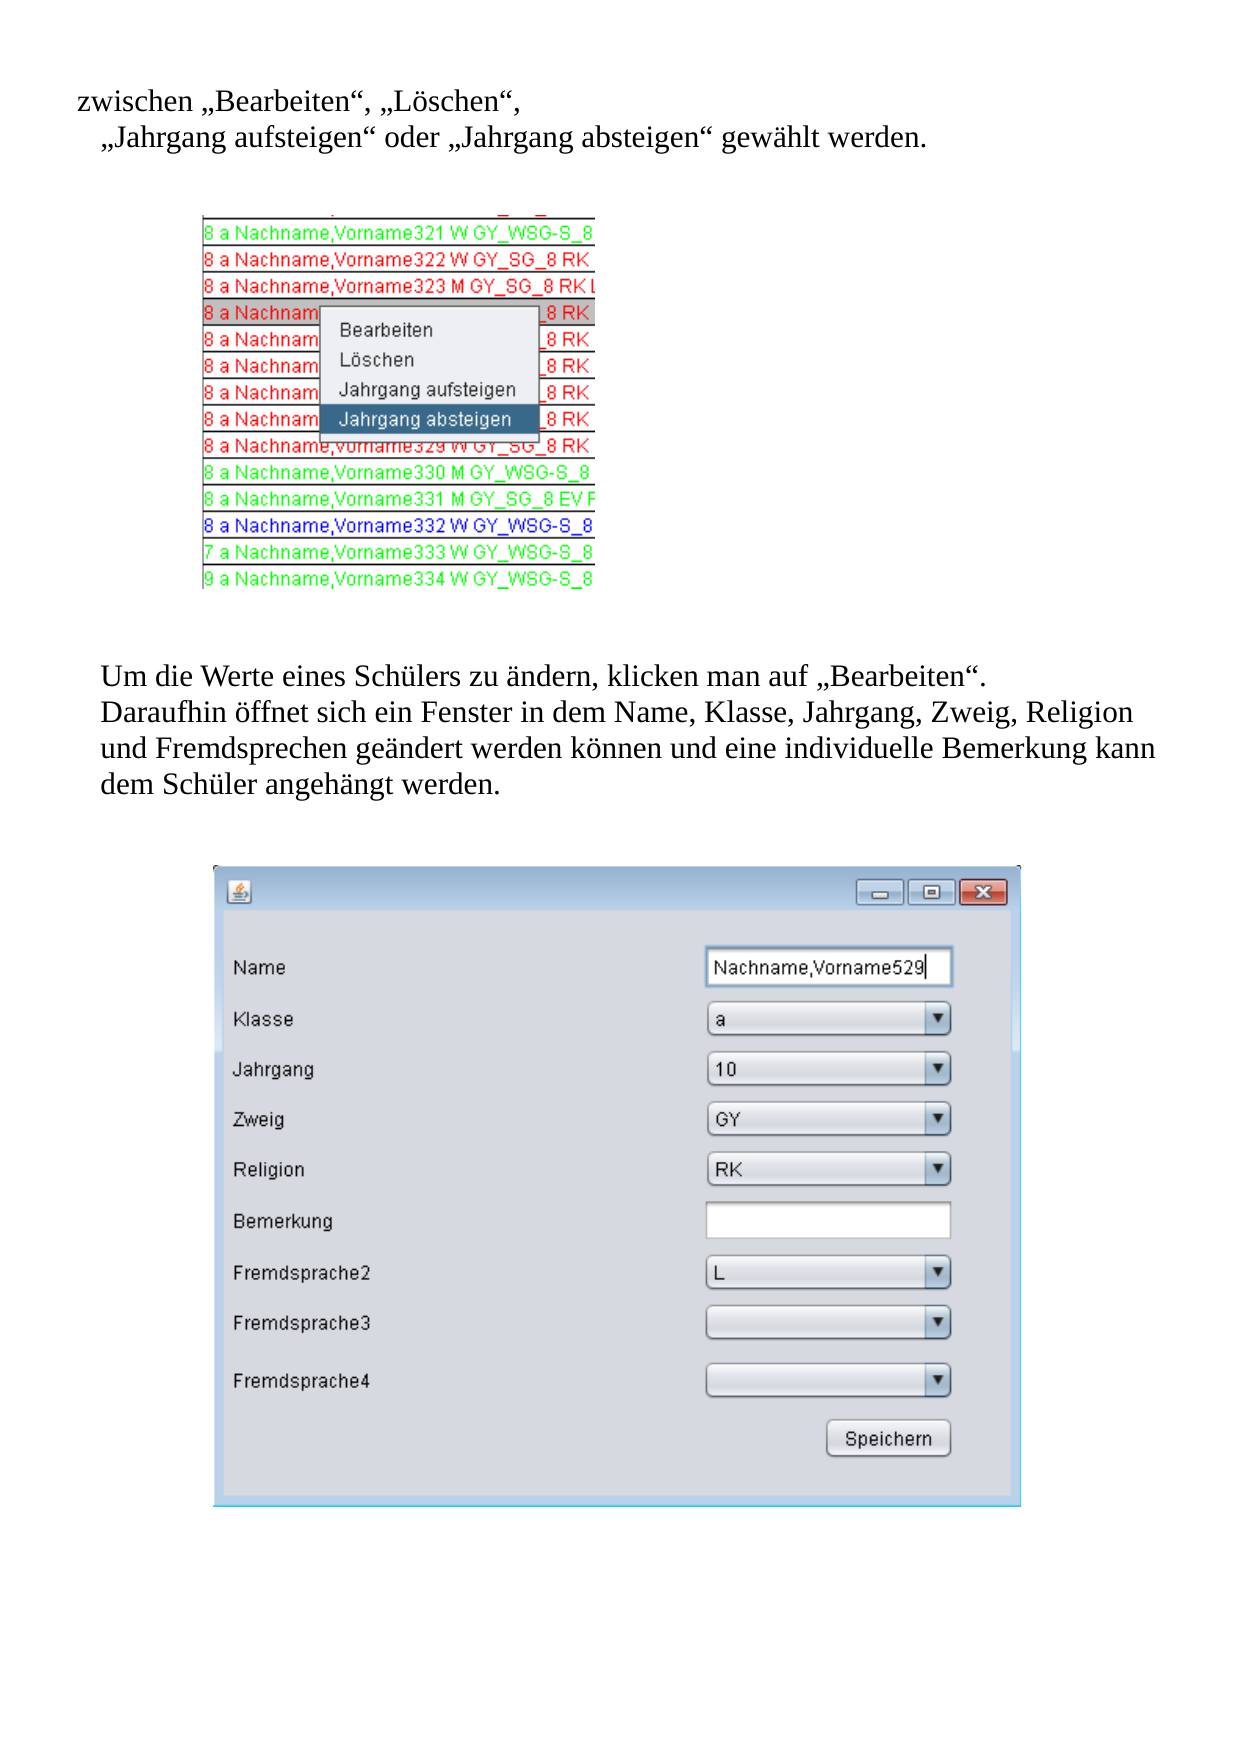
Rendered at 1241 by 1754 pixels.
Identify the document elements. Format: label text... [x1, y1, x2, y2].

text dem Schüler angehängt werden. [77, 766, 1157, 801]
text zwischen „Bearbeiten“, „Löschen“, [77, 83, 1157, 119]
picture [213, 865, 1022, 1507]
text Daraufhin öffnet sich ein Fenster in dem Name, Klasse, Jahrgang, Zweig, Religion [77, 694, 1157, 729]
text „Jahrgang aufsteigen“ oder „Jahrgang absteigen“ gewählt werden. [77, 119, 1157, 154]
text und Fremdsprechen geändert werden können und eine individuelle Bemerkung kann [77, 729, 1157, 766]
picture [202, 215, 595, 589]
text Um die Werte eines Schülers zu ändern, klicken man auf „Bearbeiten“. [77, 658, 1157, 694]
